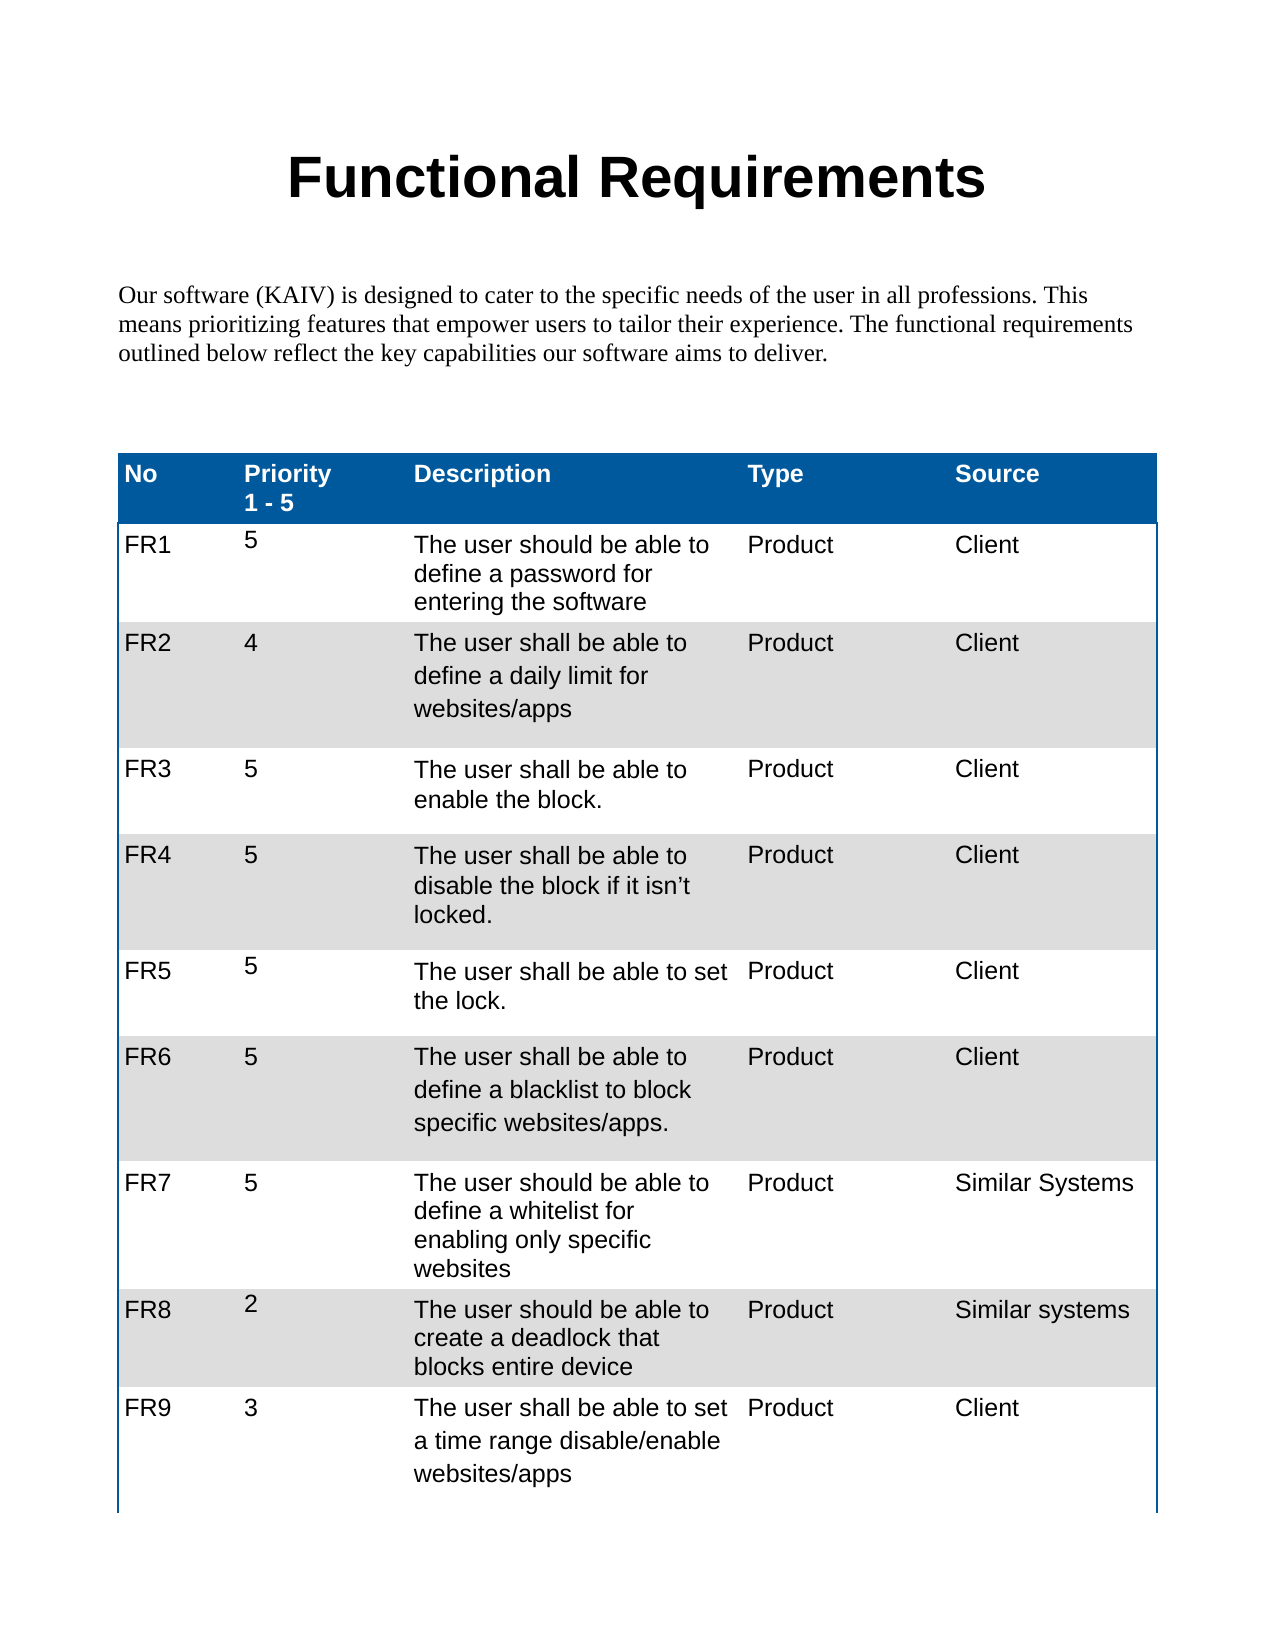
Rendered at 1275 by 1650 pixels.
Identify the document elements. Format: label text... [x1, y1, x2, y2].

table_cell 4 [238, 622, 408, 748]
table_cell Product [741, 622, 949, 748]
table_cell 5 [238, 834, 408, 950]
table_cell 5 [238, 1161, 408, 1288]
text Our software (KAIV) is designed to cater to the specific needs of the user in all professions. This means prioritizing features that empower users to tailor their experience. The functional requirements outlined below reflect the key capabilities our software aims to deliver. [118, 280, 1157, 366]
table_cell Client [949, 834, 1156, 950]
table_cell The user shall be able to set a time range disable/enable websites/apps [408, 1387, 741, 1513]
table_header No [118, 453, 238, 522]
title Functional Requirements [118, 143, 1157, 210]
table_cell Product [741, 524, 949, 622]
table_cell The user shall be able to set the lock. [408, 950, 741, 1036]
table_cell Similar Systems [949, 1161, 1156, 1288]
table_cell Product [741, 950, 949, 1036]
table_cell Client [949, 622, 1156, 748]
table_cell 5 [238, 950, 408, 1036]
table_cell 3 [238, 1387, 408, 1513]
table_header Type [741, 453, 949, 522]
table_cell FR9 [119, 1387, 238, 1513]
table_cell 5 [238, 748, 408, 834]
table_cell Product [741, 1161, 949, 1288]
table_cell 5 [238, 1036, 408, 1161]
table_cell Product [741, 748, 949, 834]
table_cell FR6 [119, 1036, 238, 1161]
table_cell The user should be able to define a password for entering the software [408, 524, 741, 622]
table_header Source [949, 453, 1157, 522]
table_cell FR2 [119, 622, 238, 748]
table_cell FR1 [119, 524, 238, 622]
table_cell 2 [238, 1289, 408, 1387]
table_cell The user shall be able to disable the block if it isn’t locked. [408, 834, 741, 950]
table_cell Client [949, 748, 1156, 834]
table_cell FR7 [119, 1161, 238, 1288]
table_cell Product [741, 1387, 949, 1513]
table_cell Client [949, 524, 1156, 622]
table_cell Similar systems [949, 1289, 1156, 1387]
table_cell The user should be able to create a deadlock that blocks entire device [408, 1289, 741, 1387]
table_cell Product [741, 834, 949, 950]
table_cell The user should be able to define a whitelist for enabling only specific websites [408, 1161, 741, 1288]
table_header Priority 1 - 5 [238, 453, 408, 522]
table_cell Product [741, 1289, 949, 1387]
table_cell FR5 [119, 950, 238, 1036]
table_cell The user shall be able to define a daily limit for websites/apps [408, 622, 741, 748]
table_header Description [408, 453, 741, 522]
table_cell The user shall be able to enable the block. [408, 748, 741, 834]
table_cell FR4 [119, 834, 238, 950]
table_cell FR3 [119, 748, 238, 834]
table_cell Client [949, 950, 1156, 1036]
table_cell The user shall be able to define a blacklist to block specific websites/apps. [408, 1036, 741, 1161]
table_cell 5 [238, 524, 408, 622]
table_cell FR8 [119, 1289, 238, 1387]
table_cell Product [741, 1036, 949, 1161]
table_cell Client [949, 1036, 1156, 1161]
table_cell Client [949, 1387, 1156, 1513]
